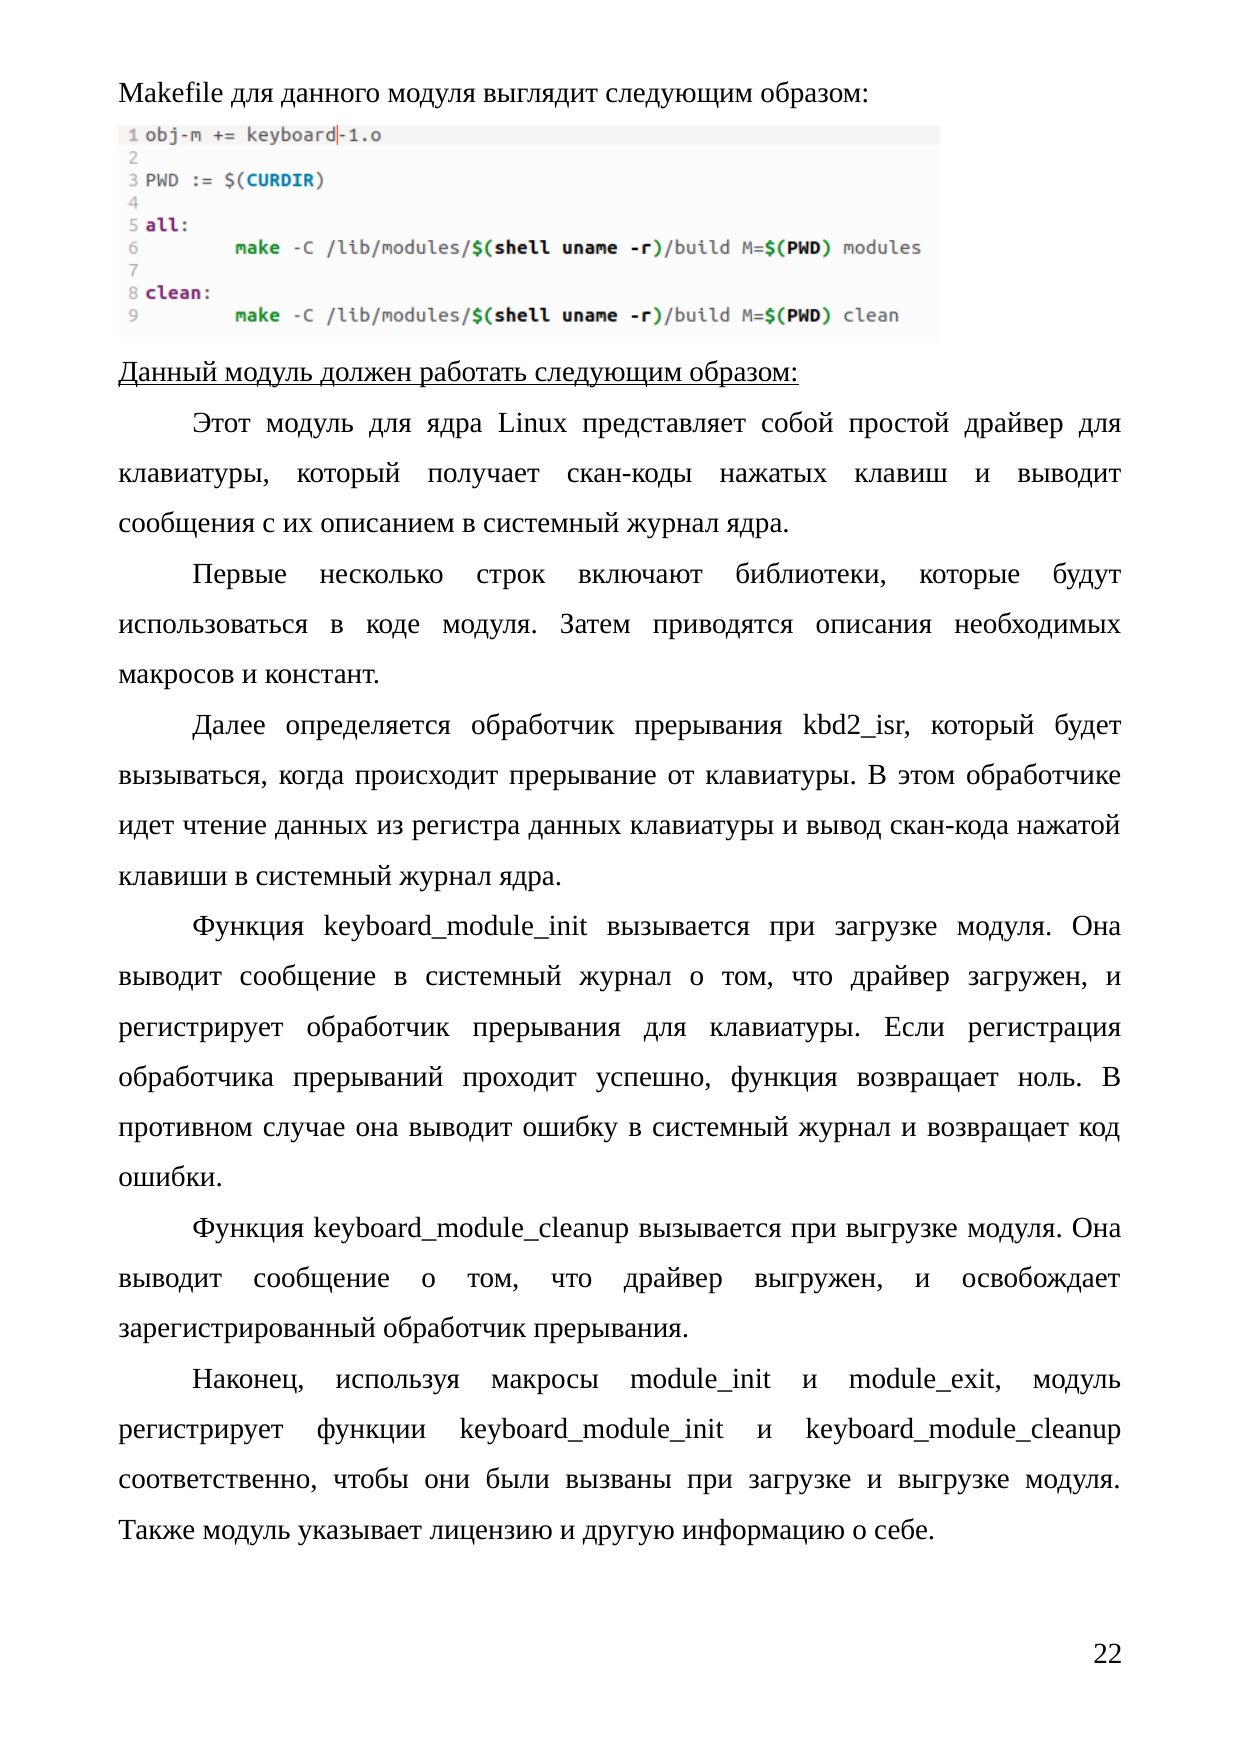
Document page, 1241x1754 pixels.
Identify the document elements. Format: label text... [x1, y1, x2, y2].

text Этот модуль для ядра Linux представляет собой простой драйвер для клавиатуры, который получает скан-коды нажатых клавиш и выводит сообщения с их описанием в системный журнал ядра. [118, 405, 1122, 539]
text Функция keyboard_module_cleanup вызывается при выгрузке модуля. Она выводит сообщение о том, что драйвер выгружен, и освобождает зарегистрированный обработчик прерывания. [118, 1210, 1122, 1344]
text Данный модуль должен работать следующим образом: [118, 354, 1122, 388]
text Функция keyboard_module_init вызывается при загрузке модуля. Она выводит сообщение в системный журнал о том, что драйвер загружен, и регистрирует обработчик прерывания для клавиатуры. Если регистрация обработчика прерываний проходит успешно, функция возвращает ноль. В противном случае она выводит ошибку в системный журнал и возвращает код ошибки. [118, 908, 1122, 1193]
text Первые несколько строк включают библиотеки, которые будут использоваться в коде модуля. Затем приводятся описания необходимых макросов и констант. [118, 556, 1122, 690]
text Наконец, используя макросы module_init и module_exit, модуль регистрирует функции keyboard_module_init и keyboard_module_cleanup соответственно, чтобы они были вызваны при загрузке и выгрузке модуля. Также модуль указывает лицензию и другую информацию о себе. [118, 1361, 1122, 1545]
text Makefile для данного модуля выглядит следующим образом: [118, 75, 1122, 108]
text Далее определяется обработчик прерывания kbd2_isr, который будет вызываться, когда происходит прерывание от клавиатуры. В этом обработчике идет чтение данных из регистра данных клавиатуры и вывод скан-кода нажатой клавиши в системный журнал ядра. [118, 707, 1122, 891]
